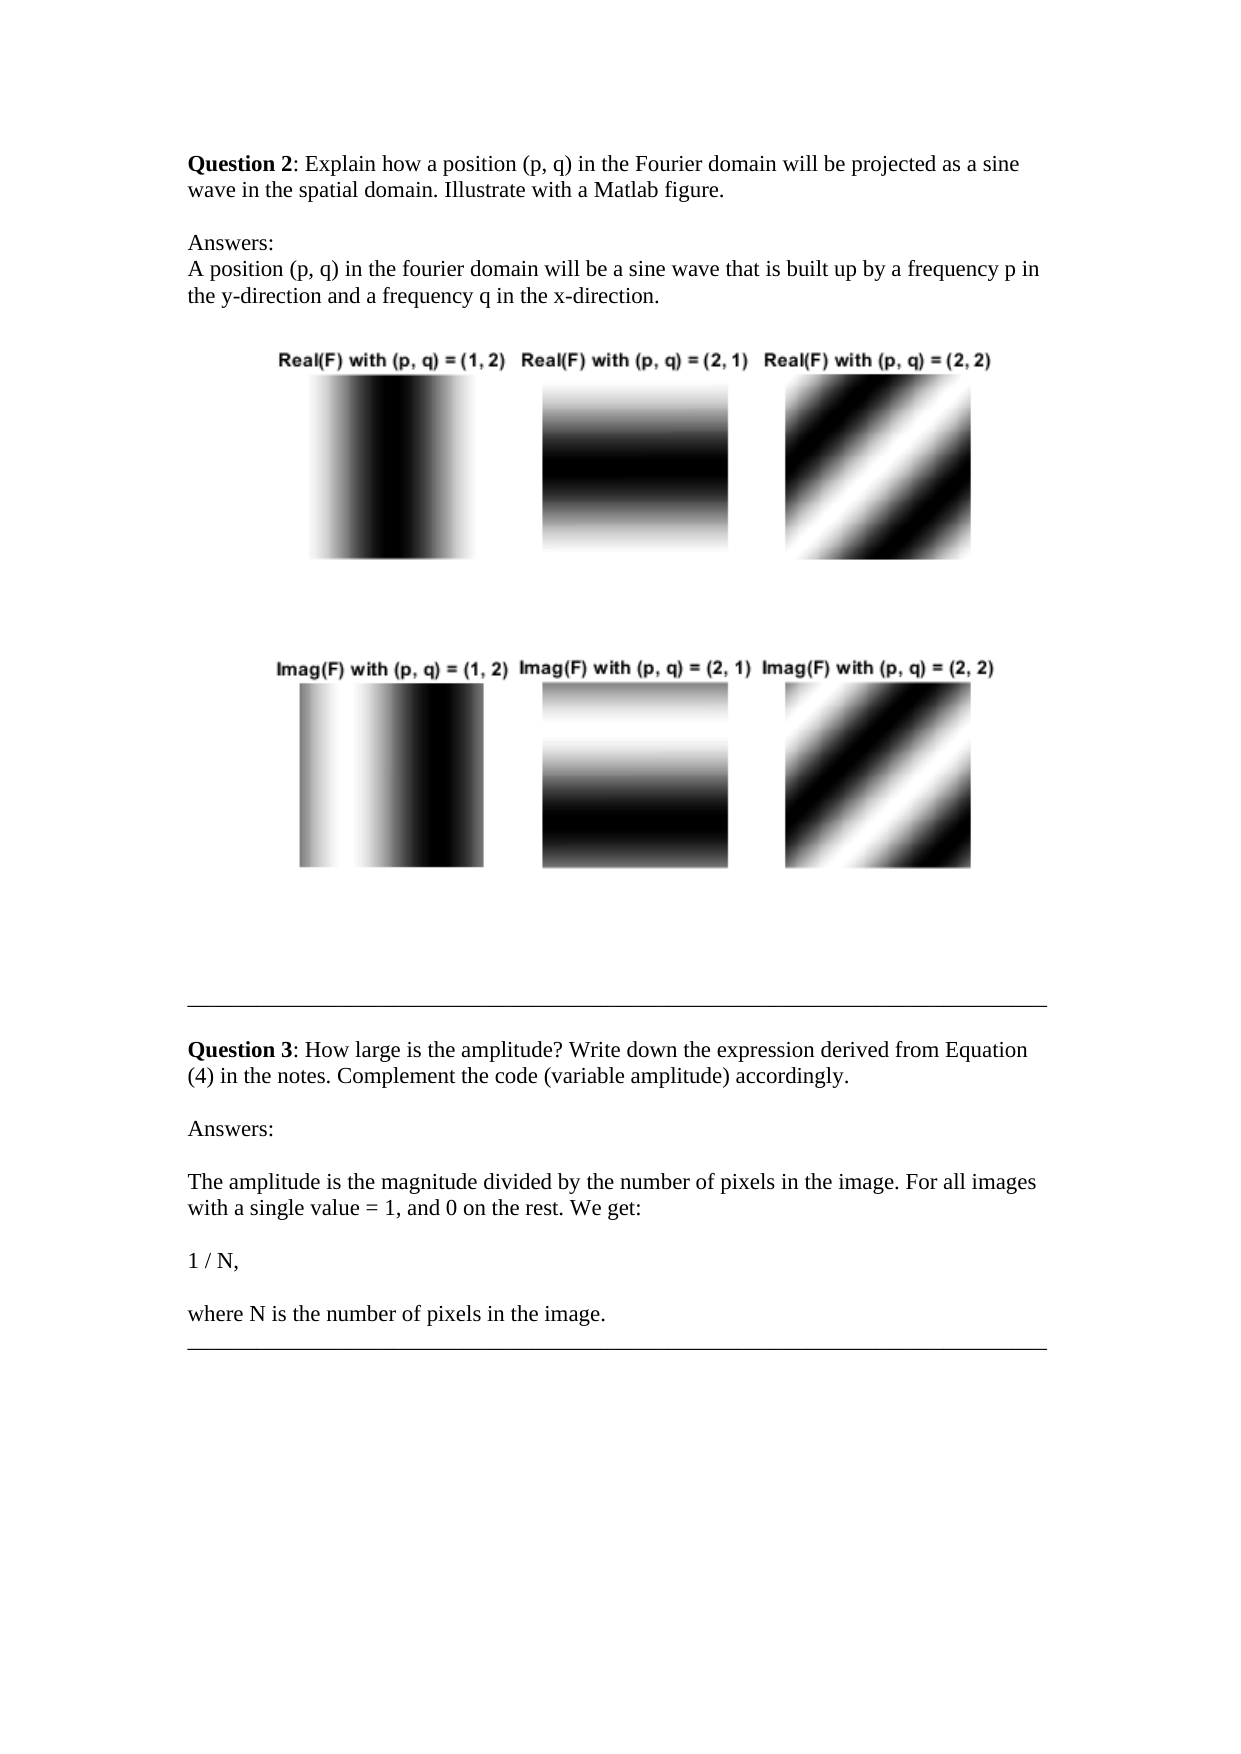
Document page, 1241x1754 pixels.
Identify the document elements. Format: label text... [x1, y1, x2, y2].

text Question 2: Explain how a position (p, q) in the Fourier domain will be projected as a sine wave in the spatial domain. Illustrate with a Matlab figure. [187, 150, 1053, 203]
text ___________________________________________________________________________ [187, 1326, 1053, 1352]
text Answers: [187, 1115, 1053, 1141]
text Question 3: How large is the amplitude? Write down the expression derived from Equation (4) in the notes. Complement the code (variable amplitude) accordingly. [187, 1036, 1053, 1089]
text The amplitude is the magnitude divided by the number of pixels in the image. For all images with a single value = 1, and 0 on the rest. We get: [187, 1168, 1053, 1221]
text A position (p, q) in the fourier domain will be a sine wave that is built up by a frequency p in the y-direction and a frequency q in the x-direction. [187, 255, 1053, 308]
text where N is the number of pixels in the image. [187, 1299, 1053, 1326]
text ___________________________________________________________________________ [187, 983, 1053, 1010]
text 1 / N, [187, 1247, 1053, 1273]
picture [187, 308, 1053, 957]
text Answers: [187, 229, 1053, 255]
